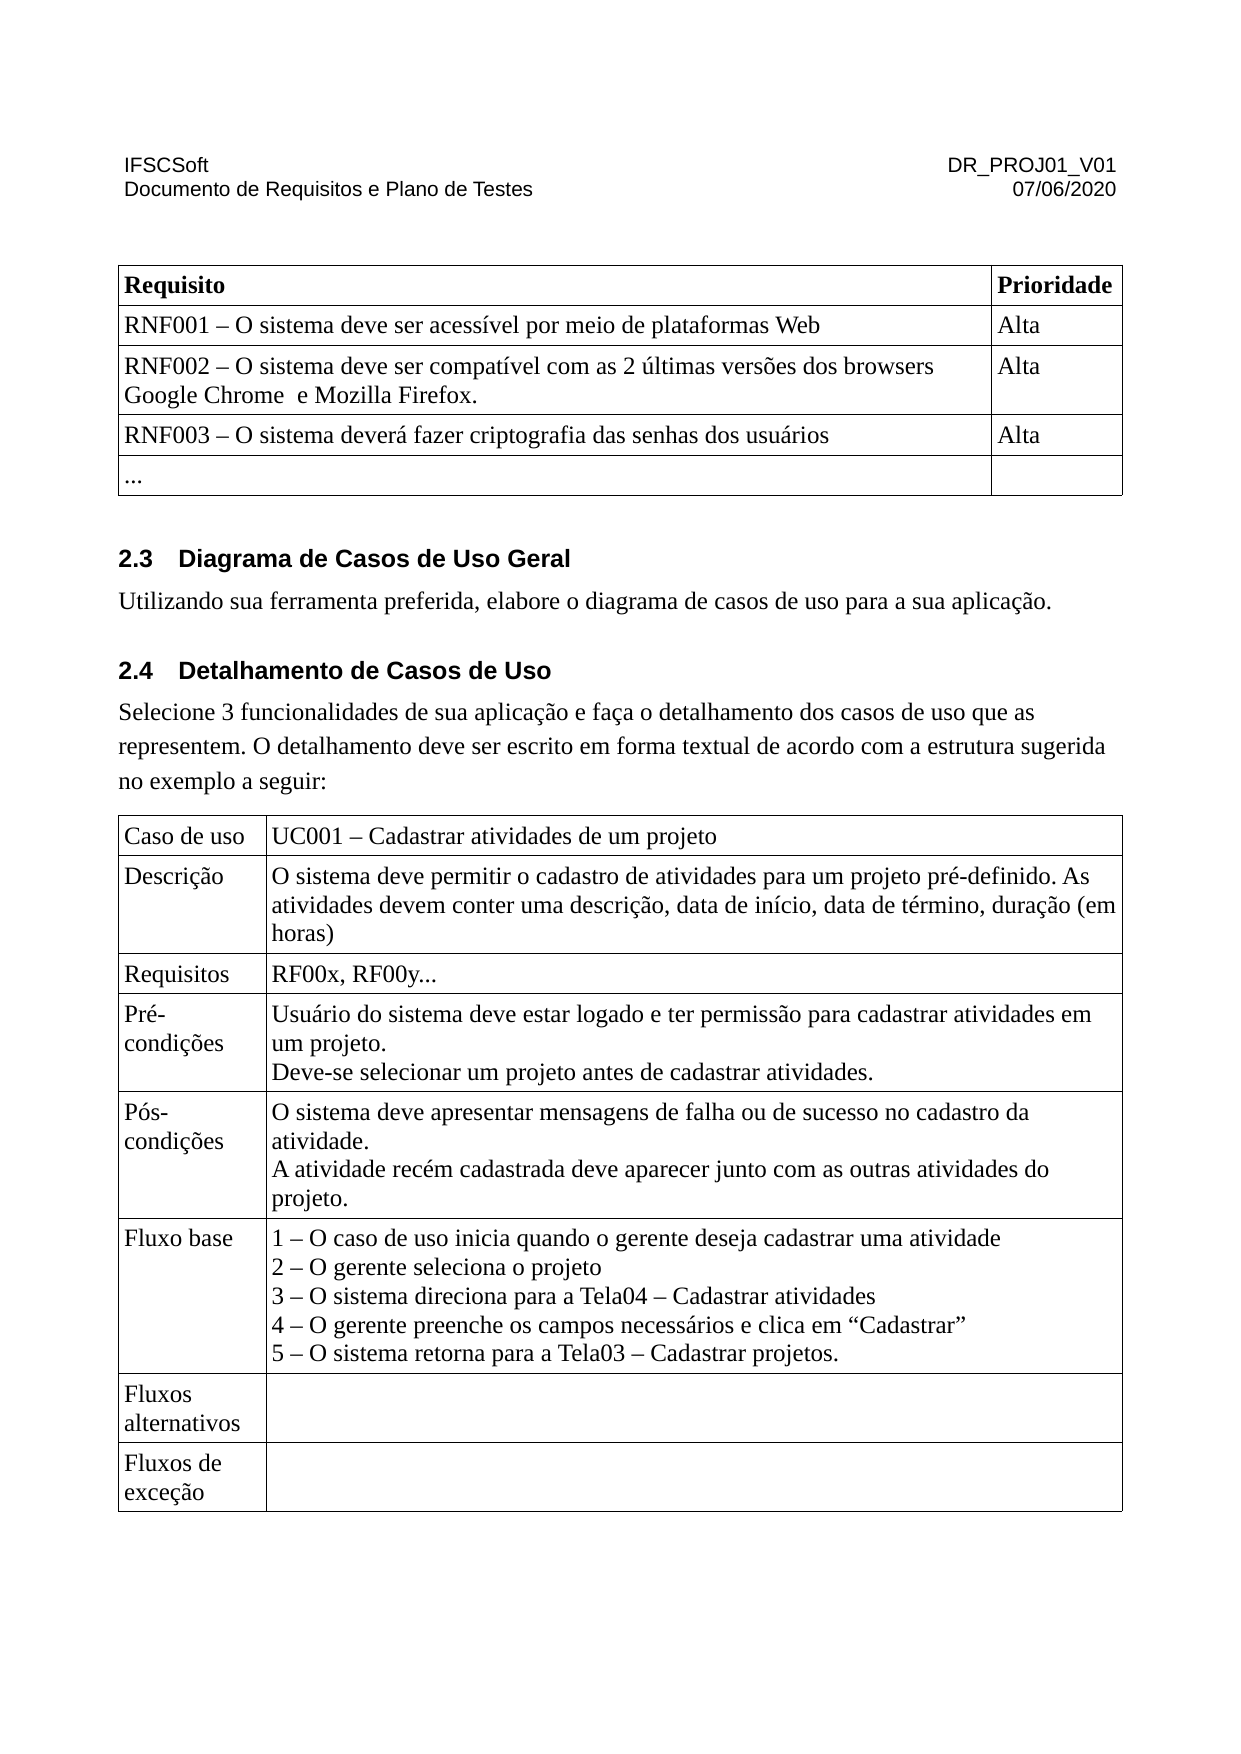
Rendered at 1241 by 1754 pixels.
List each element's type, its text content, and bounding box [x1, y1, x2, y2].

table_cell Usuário do sistema deve estar logado e ter permissão para cadastrar atividades em um projeto. Deve-se selecionar um projeto antes de cadastrar atividades. [267, 994, 1122, 1091]
table_cell O sistema deve apresentar mensagens de falha ou de sucesso no cadastro da atividade. A atividade recém cadastrada deve aparecer junto com as outras atividades do projeto. [267, 1092, 1122, 1218]
text Utilizando sua ferramenta preferida, elabore o diagrama de casos de uso para a sua aplicação. [118, 586, 1122, 614]
table_cell ... [119, 456, 991, 495]
table_cell Pré-condições [119, 994, 266, 1091]
table_cell Pós-condições [119, 1092, 266, 1218]
table_cell RF00x, RF00y... [267, 954, 1122, 993]
table_cell RNF003 – O sistema deverá fazer criptografia das senhas dos usuários [119, 415, 991, 454]
table_cell Alta [992, 346, 1122, 414]
table_header Prioridade [992, 266, 1122, 305]
table_cell Alta [992, 415, 1122, 454]
subtitle Diagrama de Casos de Uso Geral [118, 544, 1122, 573]
table_header UC001 – Cadastrar atividades de um projeto [267, 816, 1122, 855]
table_cell O sistema deve permitir o cadastro de atividades para um projeto pré-definido. As atividades devem conter uma descrição, data de início, data de término, duração (em horas) [267, 856, 1122, 953]
table_cell [992, 456, 1122, 495]
text Selecione 3 funcionalidades de sua aplicação e faça o detalhamento dos casos de uso que as representem. O detalhamento deve ser escrito em forma textual de acordo com a estrutura sugerida no exemplo a seguir: [118, 697, 1122, 794]
table_cell Fluxo base [119, 1219, 266, 1373]
table_cell RNF001 – O sistema deve ser acessível por meio de plataformas Web [119, 306, 991, 345]
table_cell Fluxos de exceção [119, 1443, 266, 1511]
table_cell 1 – O caso de uso inicia quando o gerente deseja cadastrar uma atividade 2 – O gerente seleciona o projeto 3 – O sistema direciona para a Tela04 – Cadastrar atividades 4 – O gerente preenche os campos necessários e clica em “Cadastrar” 5 – O sistema retorna para a Tela03 – Cadastrar projetos. [267, 1219, 1122, 1373]
table_cell [267, 1374, 1122, 1442]
table_header Requisito [119, 266, 991, 305]
table_header Caso de uso [119, 816, 266, 855]
table_cell Descrição [119, 856, 266, 953]
table_cell Alta [992, 306, 1122, 345]
table_cell Requisitos [119, 954, 266, 993]
table_cell RNF002 – O sistema deve ser compatível com as 2 últimas versões dos browsers Google Chrome e Mozilla Firefox. [119, 346, 991, 414]
table_cell Fluxos alternativos [119, 1374, 266, 1442]
table_cell [267, 1443, 1122, 1511]
subtitle Detalhamento de Casos de Uso [118, 656, 1122, 684]
